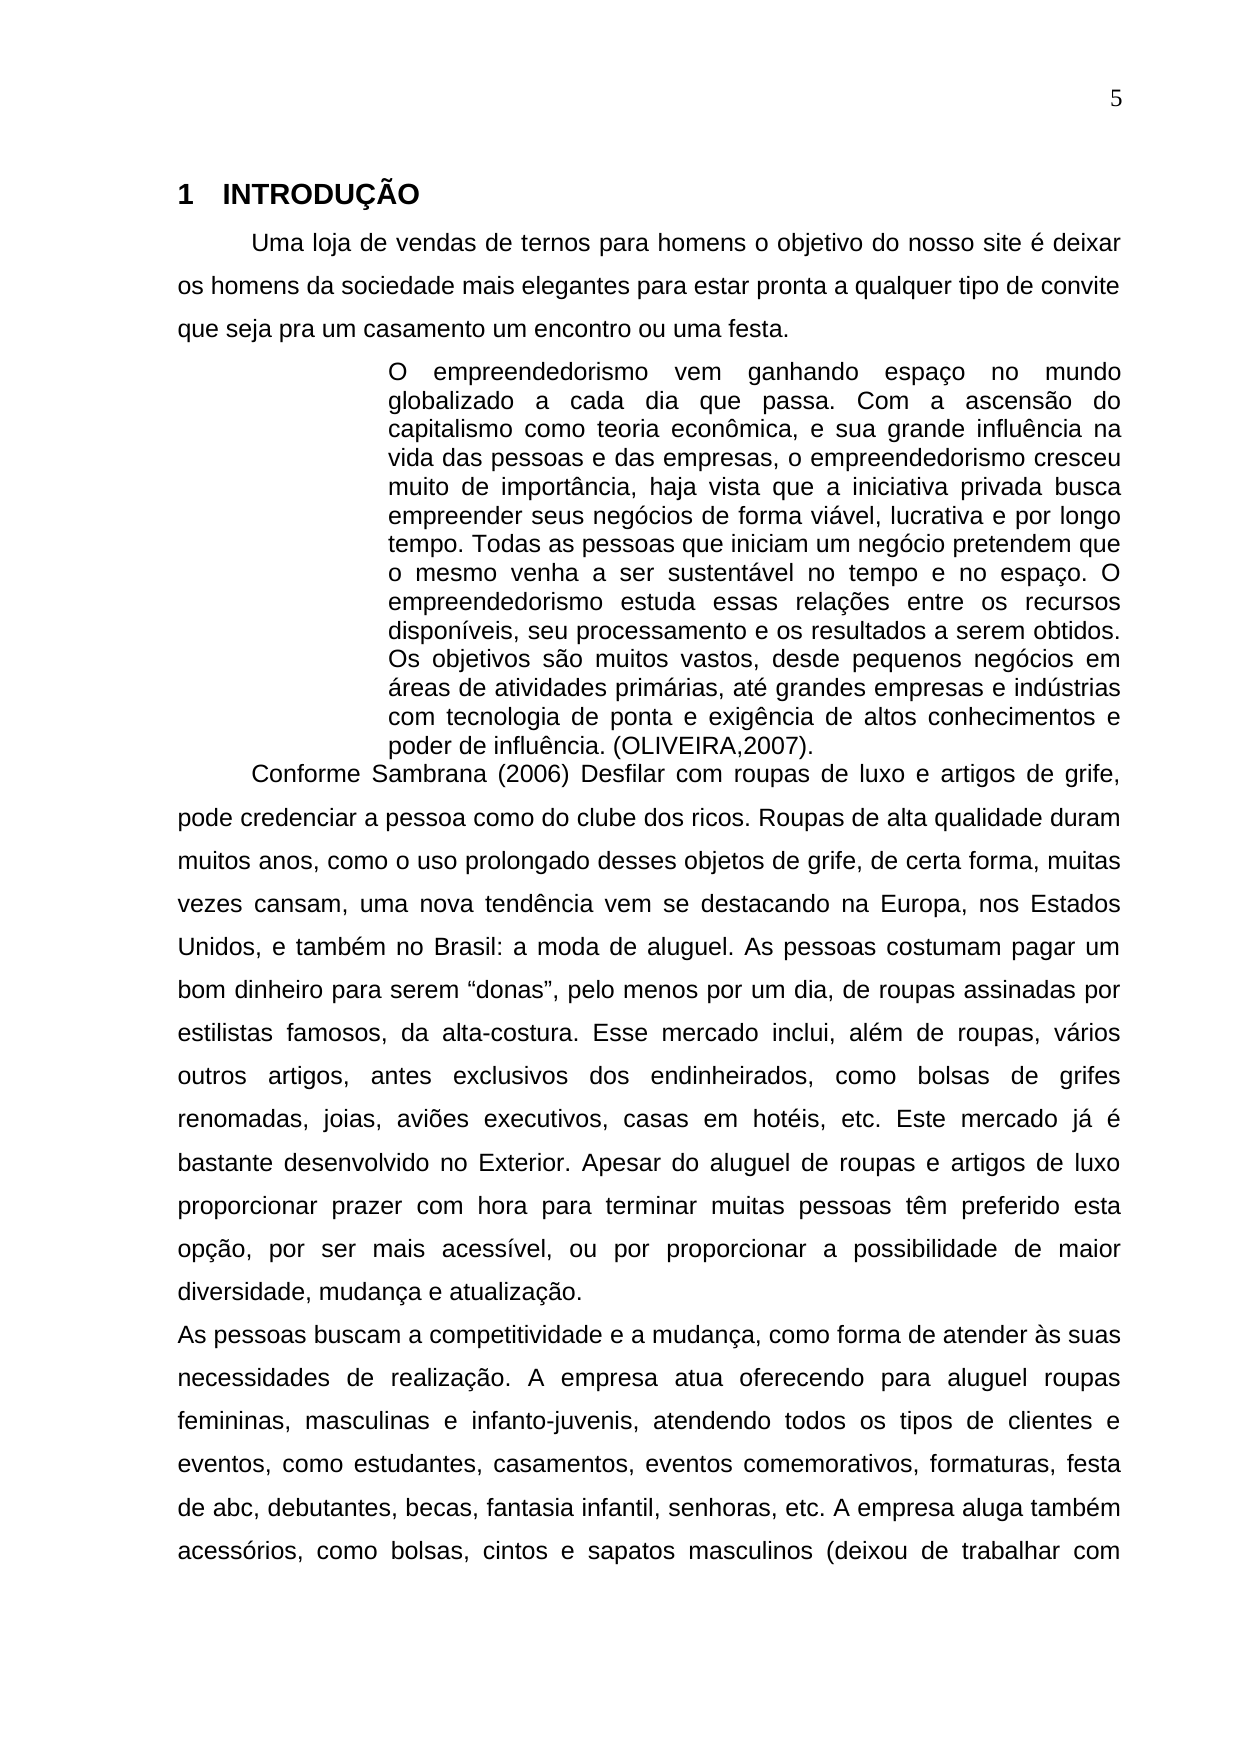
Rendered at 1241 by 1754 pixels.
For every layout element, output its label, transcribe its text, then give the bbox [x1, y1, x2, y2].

list INTRODUÇÃO [177, 177, 1122, 211]
text Conforme Sambrana (2006) Desfilar com roupas de luxo e artigos de grife, pode credenciar a pessoa como do clube dos ricos. Roupas de alta qualidade duram muitos anos, como o uso prolongado desses objetos de grife, de certa forma, muitas vezes cansam, uma nova tendência vem se destacando na Europa, nos Estados Unidos, e também no Brasil: a moda de aluguel. As pessoas costumam pagar um bom dinheiro para serem “donas”, pelo menos por um dia, de roupas assinadas por estilistas famosos, da alta-costura. Esse mercado inclui, além de roupas, vários outros artigos, antes exclusivos dos endinheirados, como bolsas de grifes renomadas, joias, aviões executivos, casas em hotéis, etc. Este mercado já é bastante desenvolvido no Exterior. Apesar do aluguel de roupas e artigos de luxo proporcionar prazer com hora para terminar muitas pessoas têm preferido esta opção, por ser mais acessível, ou por proporcionar a possibilidade de maior diversidade, mudança e atualização. [177, 759, 1122, 1306]
text Uma loja de vendas de ternos para homens o objetivo do nosso site é deixar os homens da sociedade mais elegantes para estar pronta a qualquer tipo de convite que seja pra um casamento um encontro ou uma festa. [177, 227, 1122, 342]
text As pessoas buscam a competitividade e a mudança, como forma de atender às suas necessidades de realização. A empresa atua oferecendo para aluguel roupas femininas, masculinas e infanto-juvenis, atendendo todos os tipos de clientes e eventos, como estudantes, casamentos, eventos comemorativos, formaturas, festa de abc, debutantes, becas, fantasia infantil, senhoras, etc. A empresa aluga também acessórios, como bolsas, cintos e sapatos masculinos (deixou de trabalhar com [177, 1320, 1122, 1564]
text O empreendedorismo vem ganhando espaço no mundo globalizado a cada dia que passa. Com a ascensão do capitalismo como teoria econômica, e sua grande influência na vida das pessoas e das empresas, o empreendedorismo cresceu muito de importância, haja vista que a iniciativa privada busca empreender seus negócios de forma viável, lucrativa e por longo tempo. Todas as pessoas que iniciam um negócio pretendem que o mesmo venha a ser sustentável no tempo e no espaço. O empreendedorismo estuda essas relações entre os recursos disponíveis, seu processamento e os resultados a serem obtidos. Os objetivos são muitos vastos, desde pequenos negócios em áreas de atividades primárias, até grandes empresas e indústrias com tecnologia de ponta e exigência de altos conhecimentos e poder de influência. (OLIVEIRA,2007). [388, 357, 1122, 759]
